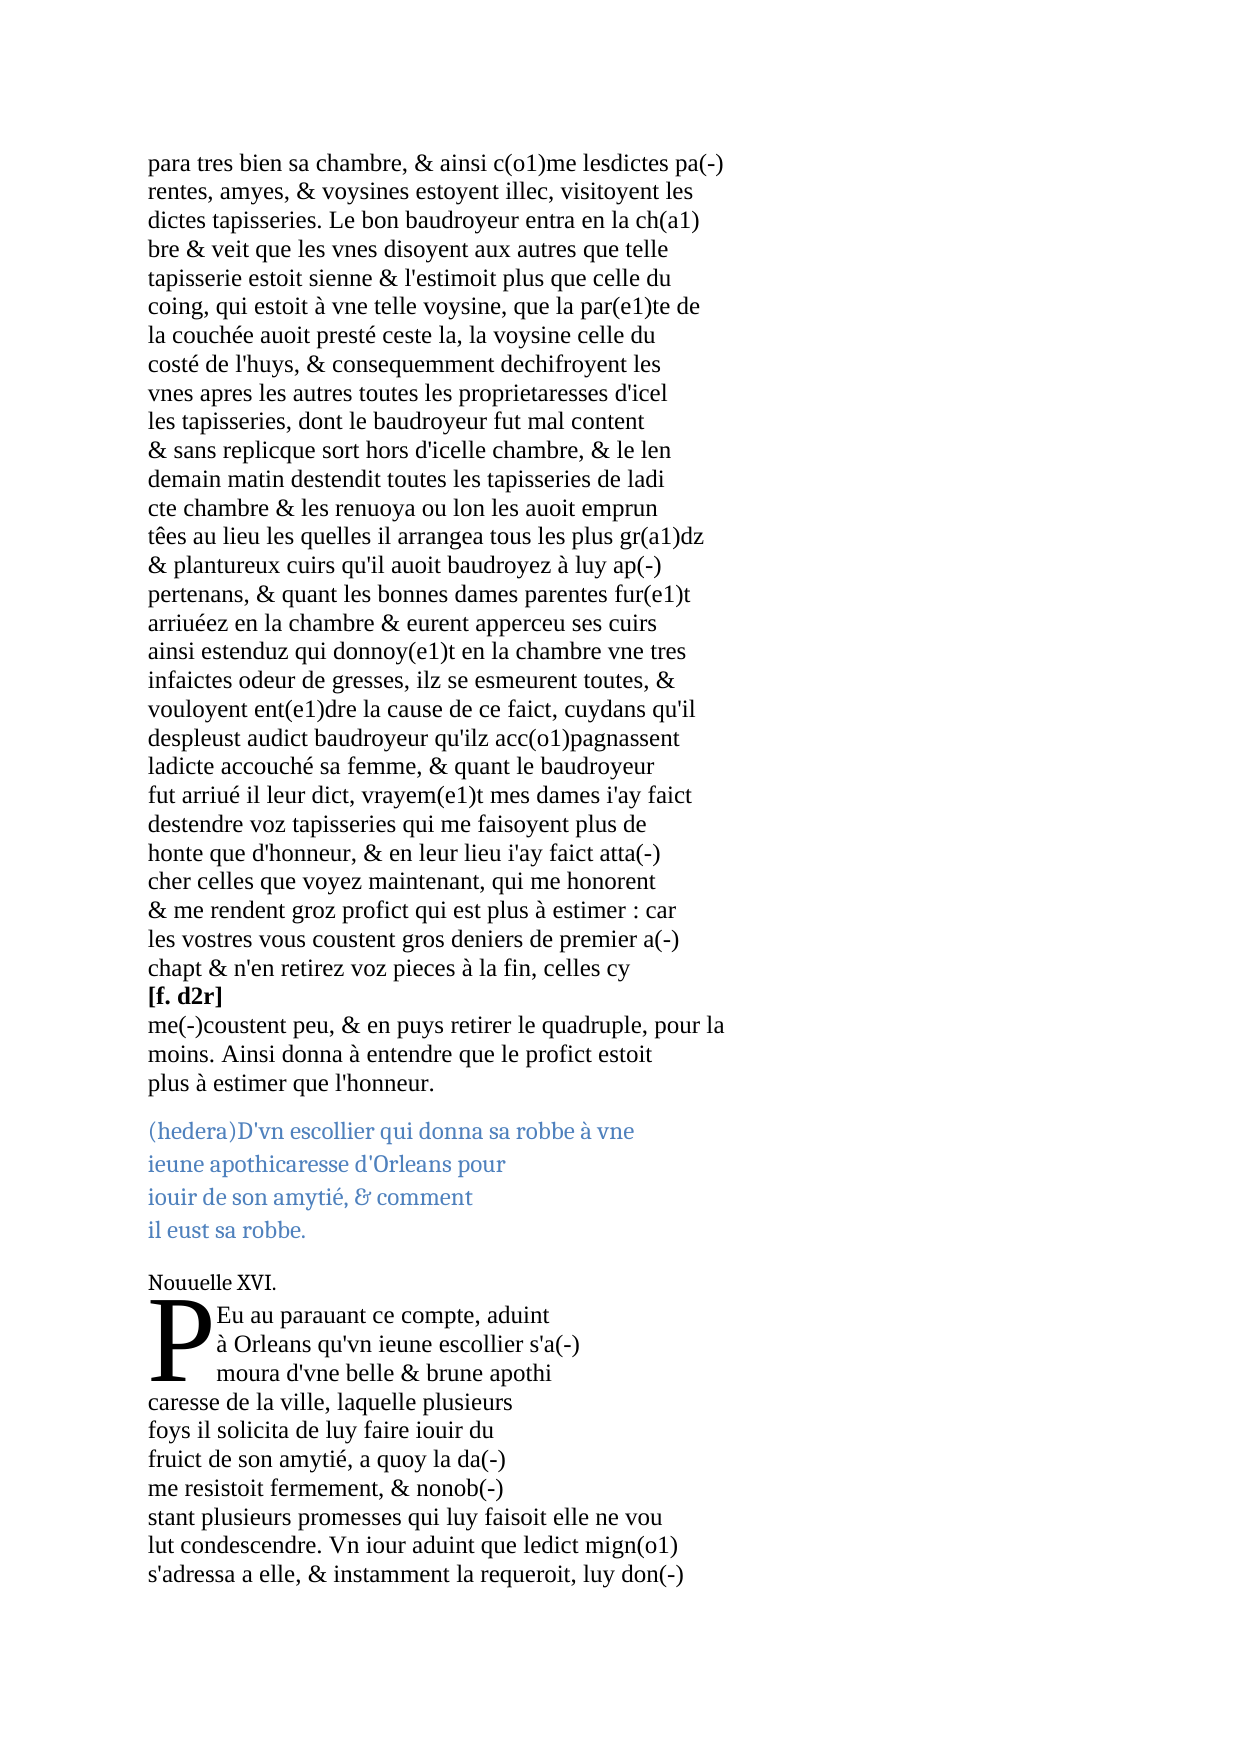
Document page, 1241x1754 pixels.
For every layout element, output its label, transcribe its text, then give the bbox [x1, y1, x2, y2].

subtitle Nouuelle XVI. [148, 1270, 1093, 1296]
text PEu au parauant ce compte, aduint à Orleans qu'vn ieune escollier s'a(-) moura d'vne belle & brune apothi caresse de la ville, laquelle plusieurs foys il solicita de luy faire iouir du fruict de son amytié, a quoy la da(-) me resistoit fermement, & nonob(-) stant plusieurs promesses qui luy faisoit elle ne vou lut condescendre. Vn iour aduint que ledict mign(o1) s'adressa a elle, & instamment la requeroit, luy don(-) [148, 1300, 1093, 1588]
text para tres bien sa chambre, & ainsi c(o1)me lesdictes pa(-) rentes, amyes, & voysines estoyent illec, visitoyent les dictes tapisseries. Le bon baudroyeur entra en la ch(a1) bre & veit que les vnes disoyent aux autres que telle tapisserie estoit sienne & l'estimoit plus que celle du coing, qui estoit à vne telle voysine, que la par(e1)te de la couchée auoit presté ceste la, la voysine celle du costé de l'huys, & consequemment dechifroyent les vnes apres les autres toutes les proprietaresses d'icel les tapisseries, dont le baudroyeur fut mal content & sans replicque sort hors d'icelle chambre, & le len demain matin destendit toutes les tapisseries de ladi cte chambre & les renuoya ou lon les auoit emprun têes au lieu les quelles il arrangea tous les plus gr(a1)dz & plantureux cuirs qu'il auoit baudroyez à luy ap(-) pertenans, & quant les bonnes dames parentes fur(e1)t arriuéez en la chambre & eurent apperceu ses cuirs ainsi estenduz qui donnoy(e1)t en la chambre vne tres infaictes odeur de gresses, ilz se esmeurent toutes, & vouloyent ent(e1)dre la cause de ce faict, cuydans qu'il despleust audict baudroyeur qu'ilz acc(o1)pagnassent ladicte accouché sa femme, & quant le baudroyeur fut arriué il leur dict, vrayem(e1)t mes dames i'ay faict destendre voz tapisseries qui me faisoyent plus de honte que d'honneur, & en leur lieu i'ay faict atta(-) cher celles que voyez maintenant, qui me honorent & me rendent groz profict qui est plus à estimer : car les vostres vous coustent gros deniers de premier a(-) chapt & n'en retirez voz pieces à la fin, celles cy [f. d2r] me(-)coustent peu, & en puys retirer le quadruple, pour la moins. Ainsi donna à entendre que le profict estoit plus à estimer que l'honneur. [148, 148, 1093, 1096]
subtitle (hedera)D'vn escollier qui donna sa robbe à vne ieune apothicaresse d'Orleans pour iouir de son amytié, & comment il eust sa robbe. [148, 1117, 1093, 1245]
